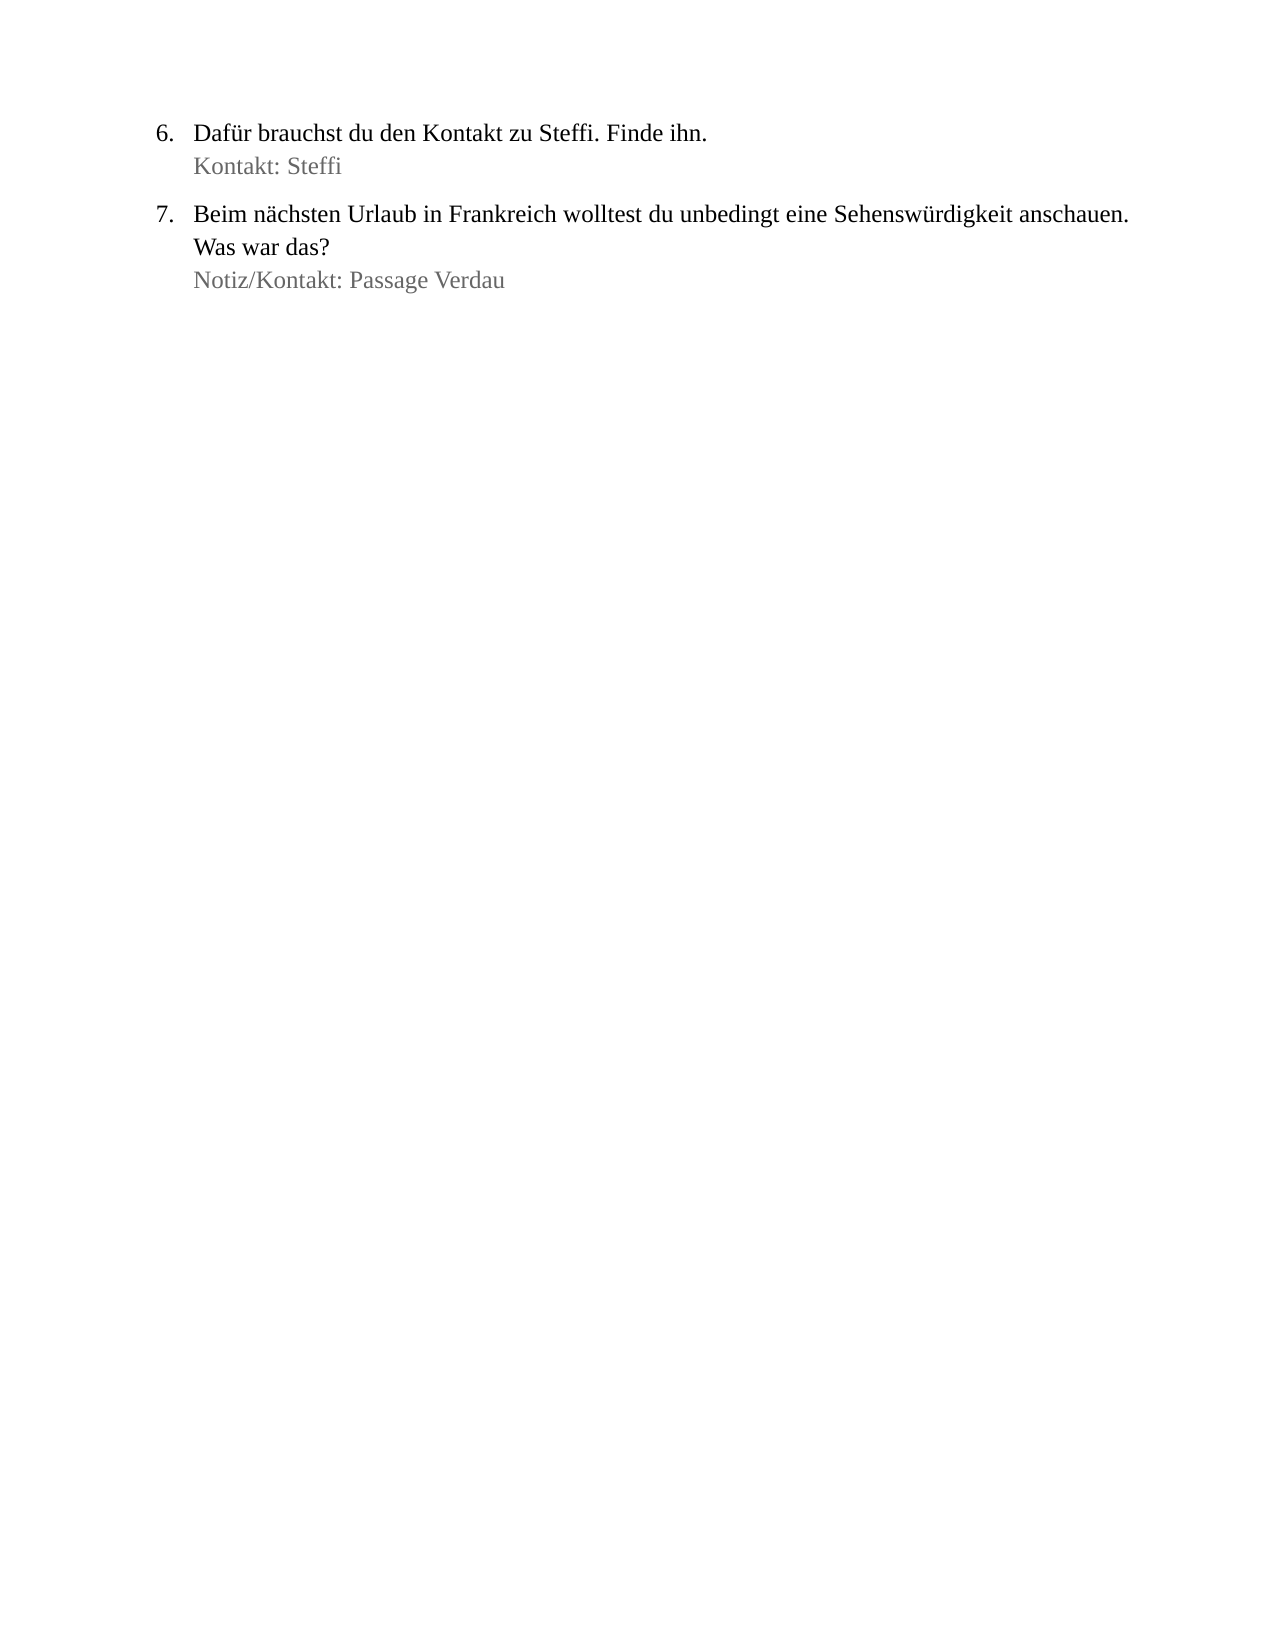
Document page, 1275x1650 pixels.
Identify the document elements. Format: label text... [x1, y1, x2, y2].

list Dafür brauchst du den Kontakt zu Steffi. Finde ihn. Kontakt: Steffi [156, 118, 1157, 180]
list Beim nächsten Urlaub in Frankreich wolltest du unbedingt eine Sehenswürdigkeit anschauen. Was war das? Notiz/Kontakt: Passage Verdau [156, 199, 1157, 293]
